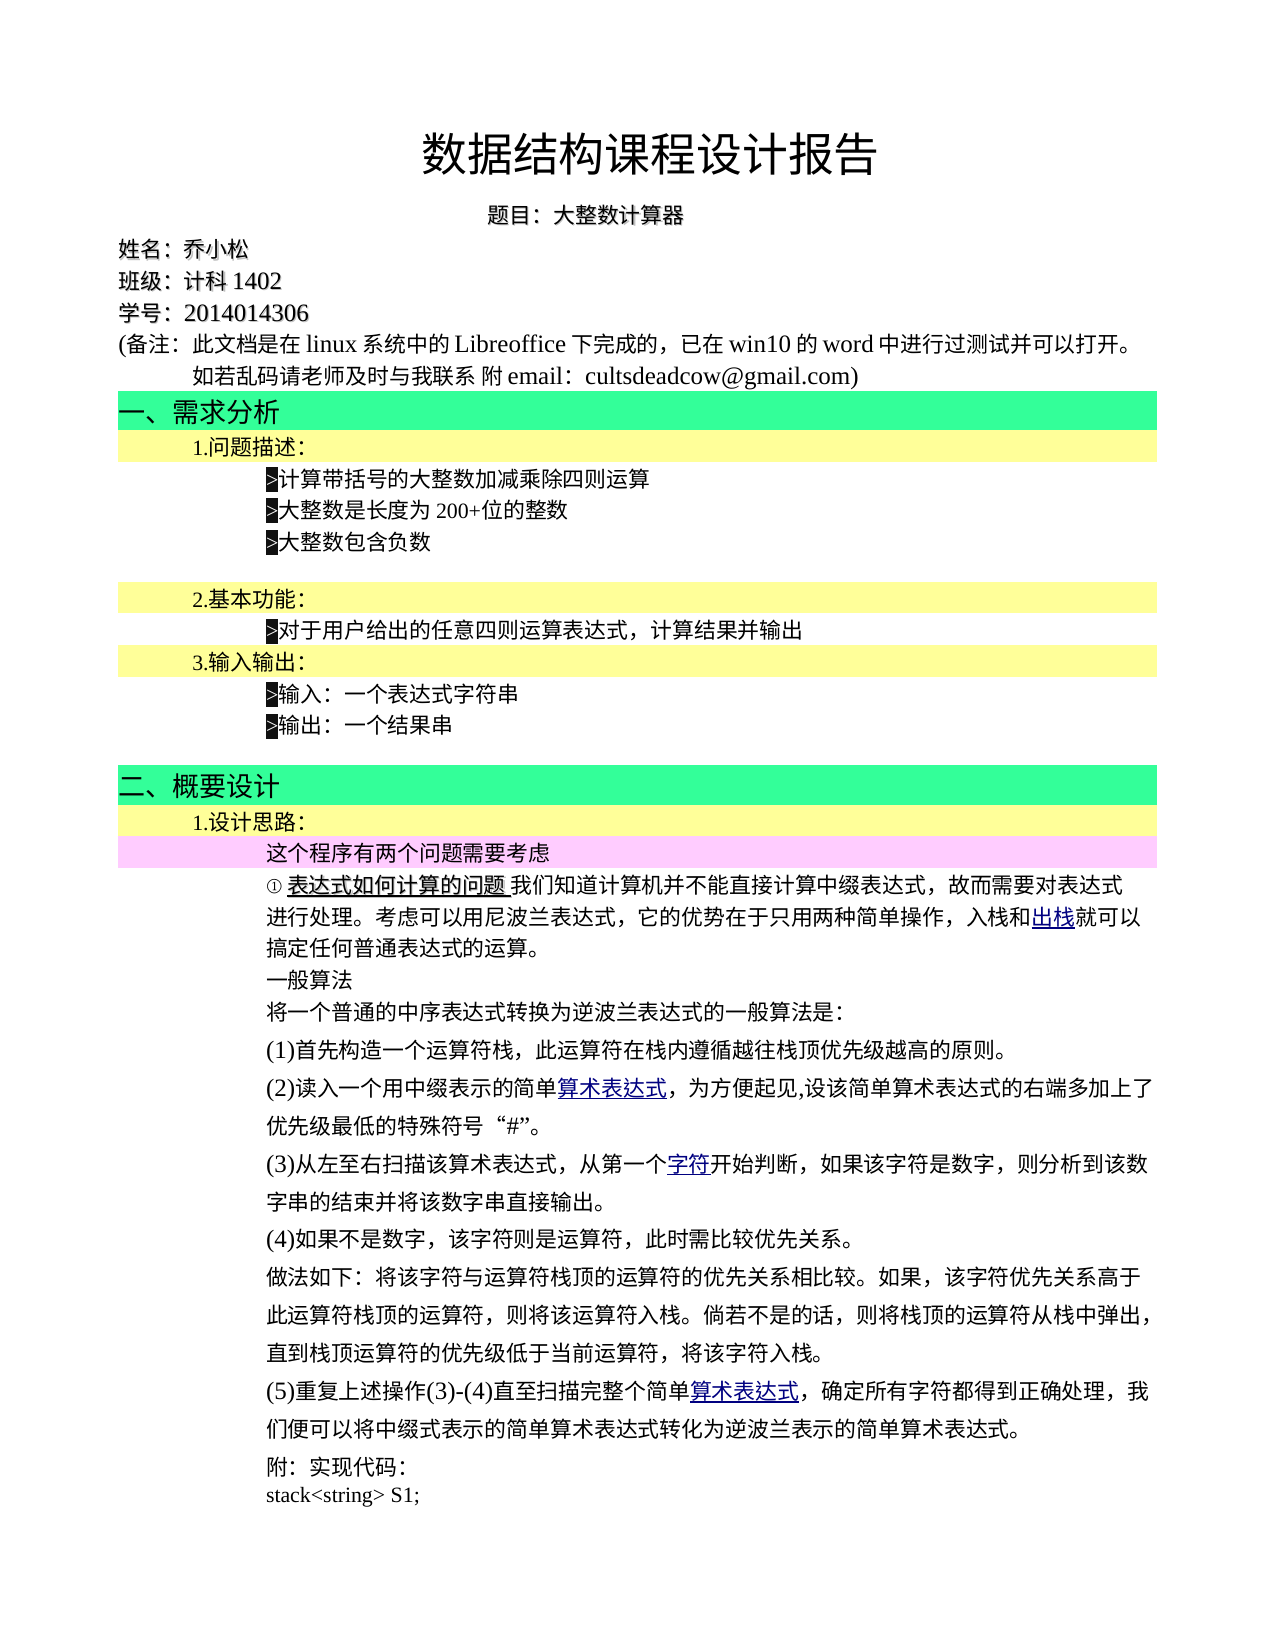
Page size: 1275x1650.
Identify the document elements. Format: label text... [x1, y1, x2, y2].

text ①表达式如何计算的问题 我们知道计算机并不能直接计算中缀表达式，故而需要对表达式 进行处理。考虑可以用尼波兰表达式，它的优势在于只用两种简单操作，入栈和出栈就可以 搞定任何普通表达式的运算。 [118, 868, 1157, 963]
text 将一个普通的中序表达式转换为逆波兰表达式的一般算法是： [118, 995, 1157, 1026]
text (1)首先构造一个运算符栈，此运算符在栈内遵循越往栈顶优先级越高的原则。 [118, 1033, 1157, 1064]
text 班级：计科1402 [118, 264, 1157, 296]
text (3)从左至右扫描该算术表达式，从第一个字符开始判断，如果该字符是数字，则分析到该数 字串的结束并将该数字串直接输出。 [118, 1147, 1157, 1216]
text >大整数是长度为200+位的整数 [118, 493, 1157, 525]
text >输入：一个表达式字符串 [118, 677, 1157, 708]
text 一般算法 [118, 963, 1157, 995]
text 附：实现代码： [118, 1450, 1157, 1482]
text (备注：此文档是在linux系统中的Libreoffice下完成的，已在win10的word中进行过测试并可以打开。 [118, 327, 1157, 359]
text (2)读入一个用中缀表示的简单算术表达式，为方便起见,设该简单算术表达式的右端多加上了 优先级最低的特殊符号“#”。 [118, 1071, 1157, 1140]
text 1.设计思路： [118, 805, 1157, 836]
text >大整数包含负数 [118, 525, 1157, 557]
text 1.问题描述： [118, 430, 1157, 462]
text >输出：一个结果串 [118, 708, 1157, 740]
text 学号：2014014306 [118, 296, 1157, 327]
text 这个程序有两个问题需要考虑 [118, 836, 1157, 868]
text 数据结构课程设计报告 [118, 118, 1157, 184]
text 一、需求分析 [118, 391, 1157, 430]
text 题目：大整数计算器 [118, 184, 1157, 232]
text 如若乱码请老师及时与我联系 附email：cultsdeadcow@gmail.com) [118, 359, 1157, 391]
text 做法如下：将该字符与运算符栈顶的运算符的优先关系相比较。如果，该字符优先关系高于 此运算符栈顶的运算符，则将该运算符入栈。倘若不是的话，则将栈顶的运算符从栈中弹出， 直到栈顶运算符的优先级低于当前运算符，将该字符入栈。 [118, 1260, 1157, 1368]
text 3.输入输出： [118, 645, 1157, 677]
text 二、概要设计 [118, 765, 1157, 805]
text stack<string> S1; [118, 1482, 1157, 1507]
text >对于用户给出的任意四则运算表达式，计算结果并输出 [118, 613, 1157, 645]
text (5)重复上述操作(3)-(4)直至扫描完整个简单算术表达式，确定所有字符都得到正确处理，我 们便可以将中缀式表示的简单算术表达式转化为逆波兰表示的简单算术表达式。 [118, 1374, 1157, 1444]
text >计算带括号的大整数加减乘除四则运算 [118, 462, 1157, 493]
text 姓名：乔小松 [118, 232, 1157, 264]
text 2.基本功能： [118, 582, 1157, 613]
text (4)如果不是数字，该字符则是运算符，此时需比较优先关系。 [118, 1222, 1157, 1254]
